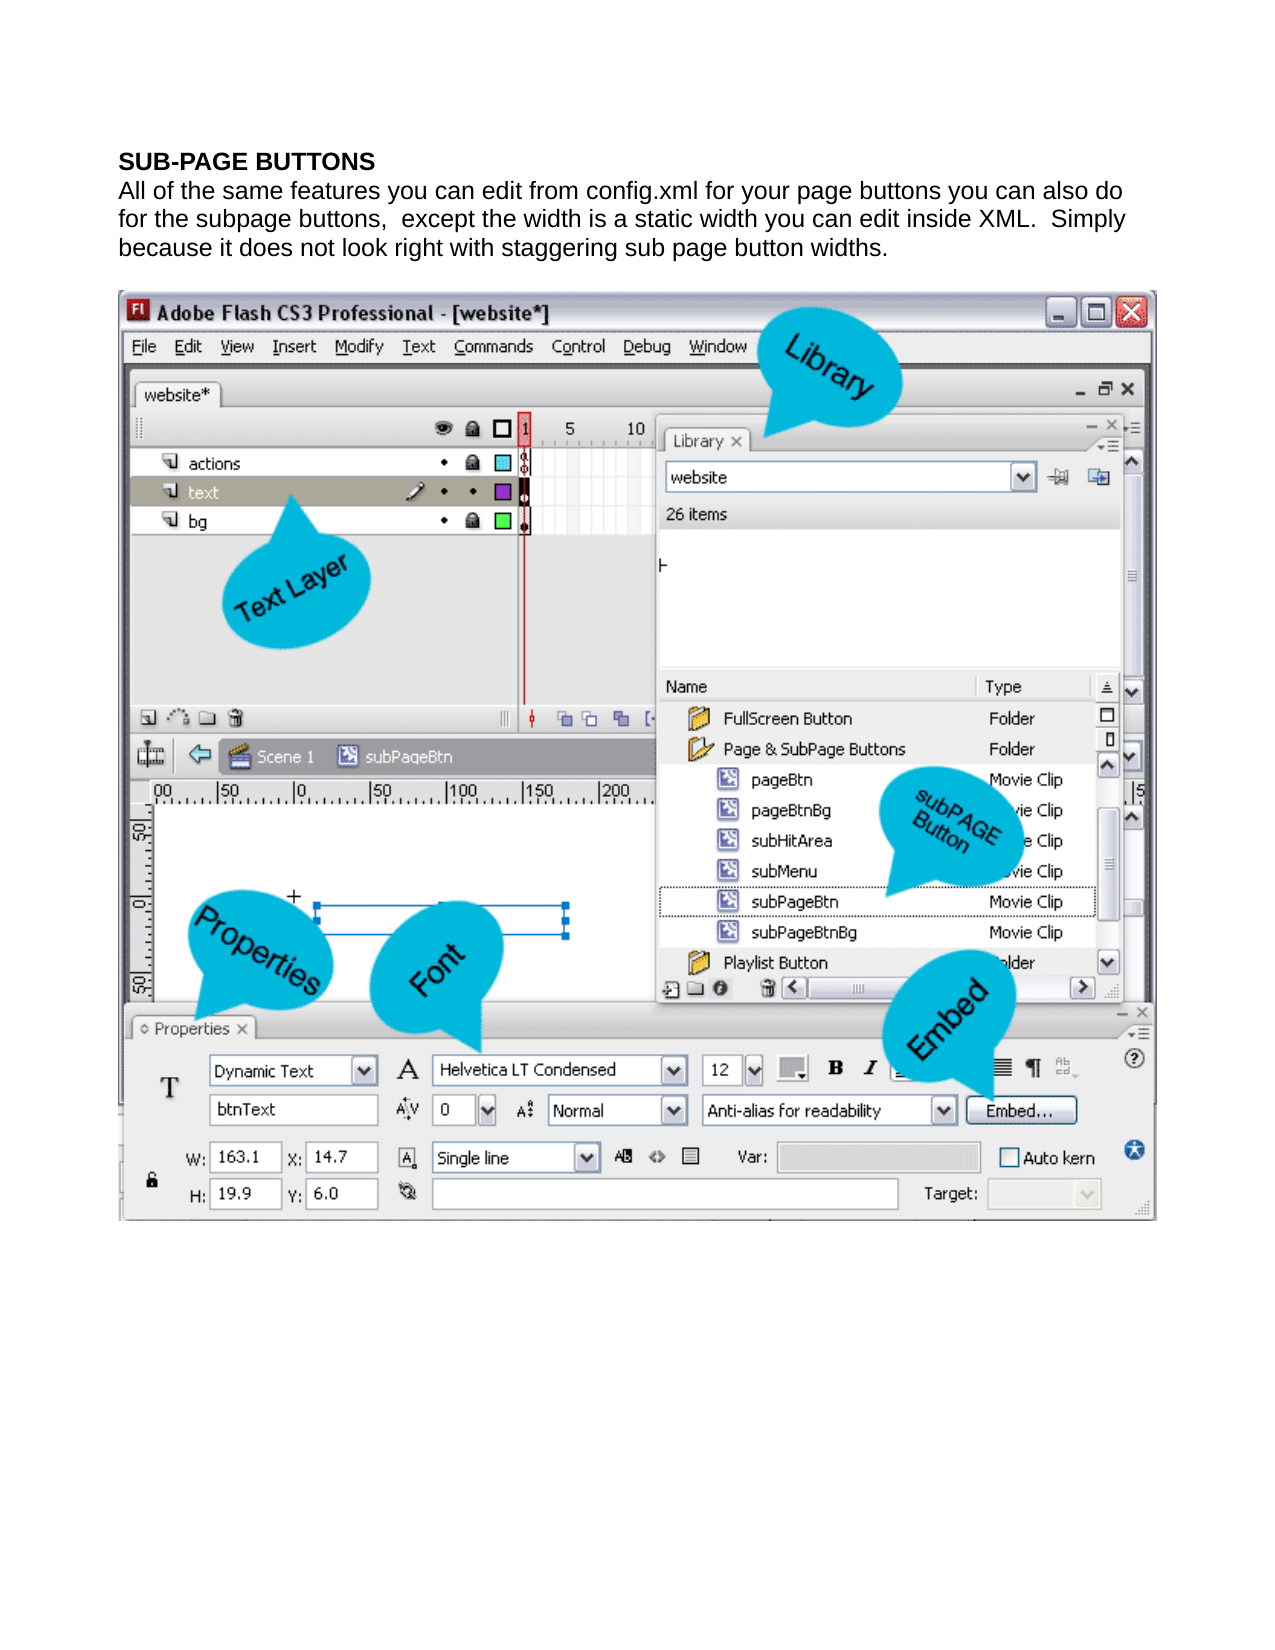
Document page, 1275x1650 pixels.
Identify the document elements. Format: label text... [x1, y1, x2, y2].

text SUB-PAGE BUTTONS [118, 147, 1157, 176]
text All of the same features you can edit from config.xml for your page buttons you can also do for the subpage buttons, except the width is a static width you can edit inside XML. Simply because it does not look right with staggering sub page button widths. [118, 176, 1157, 262]
picture [118, 290, 1157, 1221]
